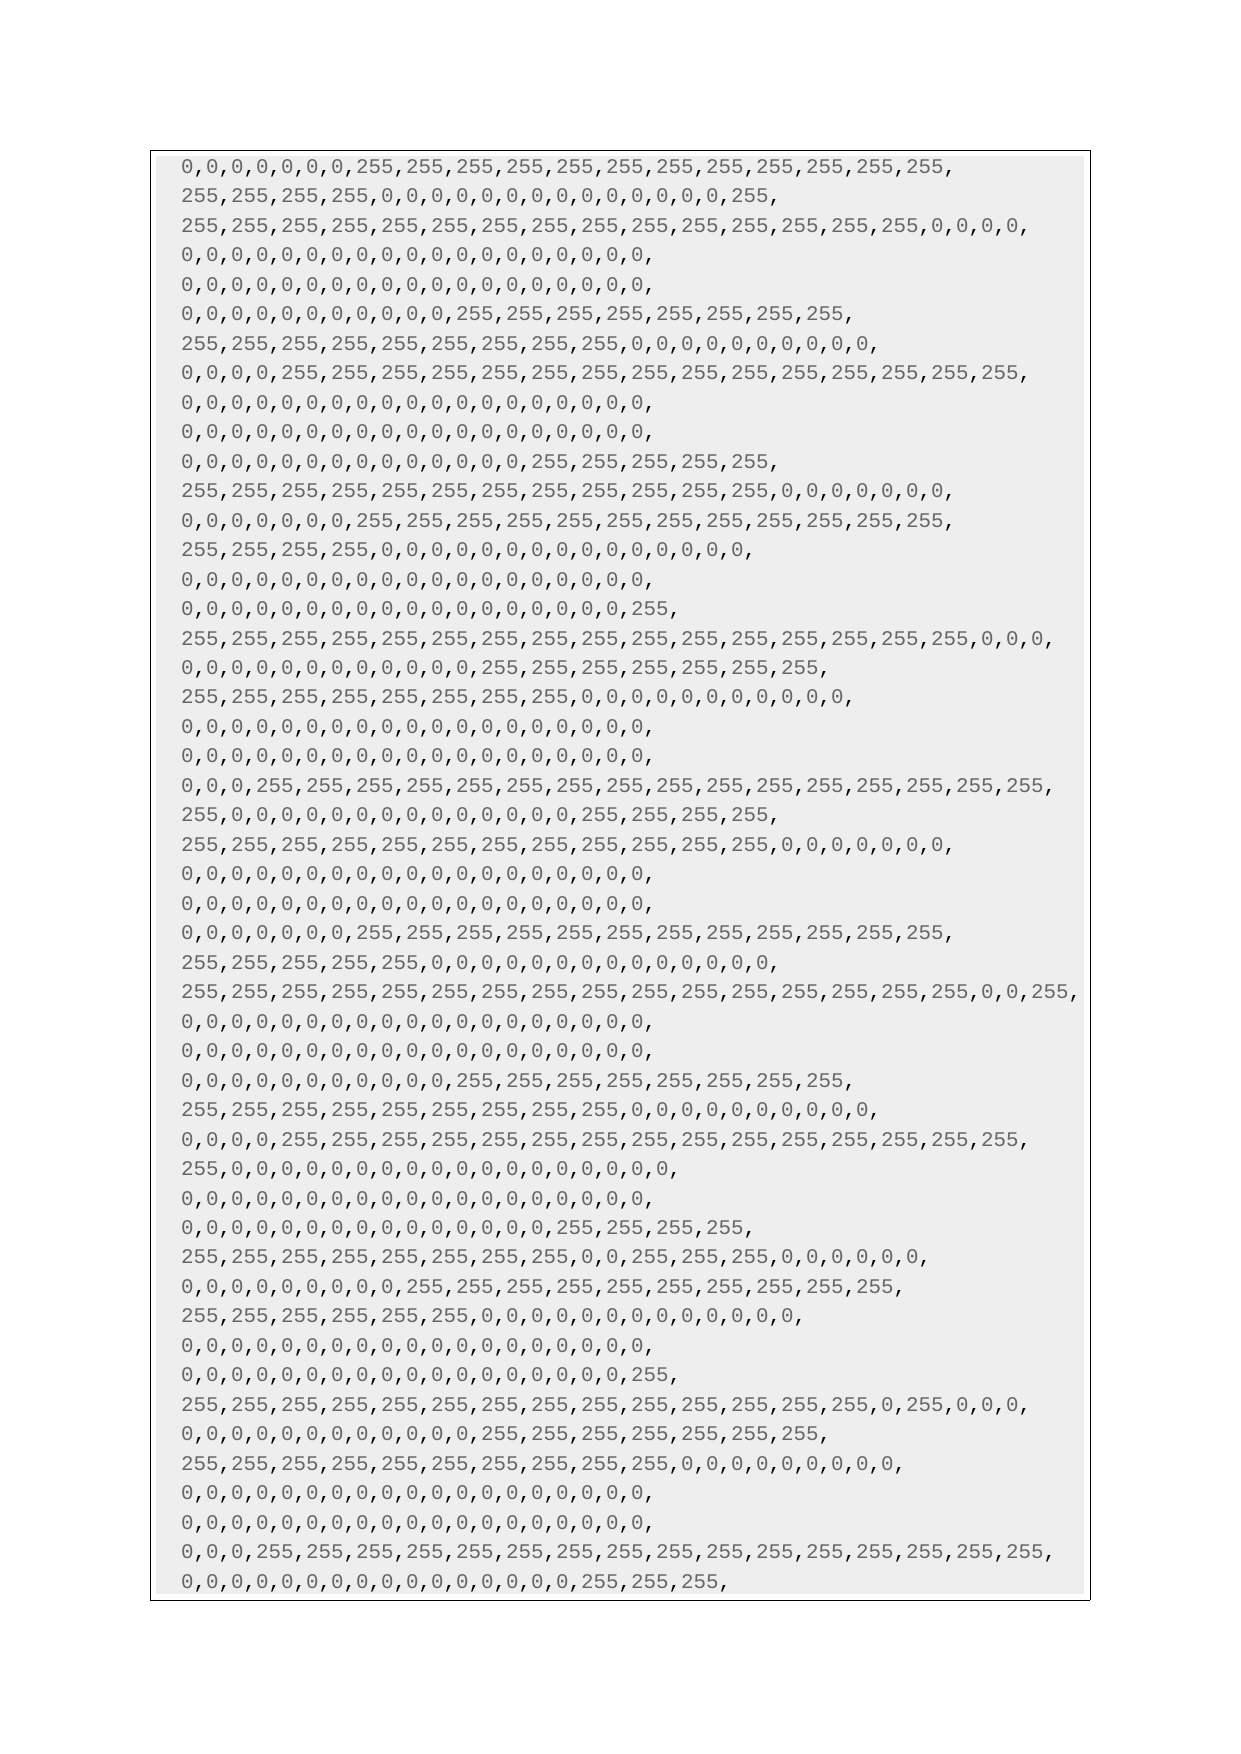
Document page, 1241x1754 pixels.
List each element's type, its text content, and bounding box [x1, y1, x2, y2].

table_header 0,0,0,0,0,0,0,255,255,255,255,255,255,255,255,255,255,255,255, 255,255,255,255,0,0,0,0,0,0,0,0,0,0,0,0,0,0,255, 255,255,255,255,255,255,255,255,255,255,255,255,255,255,255,0,0,0,0, 0,0,0,0,0,0,0,0,0,0,0,0,0,0,0,0,0,0,0, 0,0,0,0,0,0,0,0,0,0,0,0,0,0,0,0,0,0,0, 0,0,0,0,0,0,0,0,0,0,0,255,255,255,255,255,255,255,255, 255,255,255,255,255,255,255,255,255,0,0,0,0,0,0,0,0,0,0, 0,0,0,0,255,255,255,255,255,255,255,255,255,255,255,255,255,255,255, 0,0,0,0,0,0,0,0,0,0,0,0,0,0,0,0,0,0,0, 0,0,0,0,0,0,0,0,0,0,0,0,0,0,0,0,0,0,0, 0,0,0,0,0,0,0,0,0,0,0,0,0,0,255,255,255,255,255, 255,255,255,255,255,255,255,255,255,255,255,255,0,0,0,0,0,0,0, 0,0,0,0,0,0,0,255,255,255,255,255,255,255,255,255,255,255,255, 255,255,255,255,0,0,0,0,0,0,0,0,0,0,0,0,0,0,0, 0,0,0,0,0,0,0,0,0,0,0,0,0,0,0,0,0,0,0, 0,0,0,0,0,0,0,0,0,0,0,0,0,0,0,0,0,0,255, 255,255,255,255,255,255,255,255,255,255,255,255,255,255,255,255,0,0,0, 0,0,0,0,0,0,0,0,0,0,0,0,255,255,255,255,255,255,255, 255,255,255,255,255,255,255,255,0,0,0,0,0,0,0,0,0,0,0, 0,0,0,0,0,0,0,0,0,0,0,0,0,0,0,0,0,0,0, 0,0,0,0,0,0,0,0,0,0,0,0,0,0,0,0,0,0,0, 0,0,0,255,255,255,255,255,255,255,255,255,255,255,255,255,255,255,255, 255,0,0,0,0,0,0,0,0,0,0,0,0,0,0,255,255,255,255, 255,255,255,255,255,255,255,255,255,255,255,255,0,0,0,0,0,0,0, 0,0,0,0,0,0,0,0,0,0,0,0,0,0,0,0,0,0,0, 0,0,0,0,0,0,0,0,0,0,0,0,0,0,0,0,0,0,0, 0,0,0,0,0,0,0,255,255,255,255,255,255,255,255,255,255,255,255, 255,255,255,255,255,0,0,0,0,0,0,0,0,0,0,0,0,0,0, 255,255,255,255,255,255,255,255,255,255,255,255,255,255,255,255,0,0,255, 0,0,0,0,0,0,0,0,0,0,0,0,0,0,0,0,0,0,0, 0,0,0,0,0,0,0,0,0,0,0,0,0,0,0,0,0,0,0, 0,0,0,0,0,0,0,0,0,0,0,255,255,255,255,255,255,255,255, 255,255,255,255,255,255,255,255,255,0,0,0,0,0,0,0,0,0,0, 0,0,0,0,255,255,255,255,255,255,255,255,255,255,255,255,255,255,255, 255,0,0,0,0,0,0,0,0,0,0,0,0,0,0,0,0,0,0, 0,0,0,0,0,0,0,0,0,0,0,0,0,0,0,0,0,0,0, 0,0,0,0,0,0,0,0,0,0,0,0,0,0,0,255,255,255,255, 255,255,255,255,255,255,255,255,0,0,255,255,255,0,0,0,0,0,0, 0,0,0,0,0,0,0,0,0,255,255,255,255,255,255,255,255,255,255, 255,255,255,255,255,255,0,0,0,0,0,0,0,0,0,0,0,0,0, 0,0,0,0,0,0,0,0,0,0,0,0,0,0,0,0,0,0,0, 0,0,0,0,0,0,0,0,0,0,0,0,0,0,0,0,0,0,255, 255,255,255,255,255,255,255,255,255,255,255,255,255,255,0,255,0,0,0, 0,0,0,0,0,0,0,0,0,0,0,0,255,255,255,255,255,255,255, 255,255,255,255,255,255,255,255,255,255,0,0,0,0,0,0,0,0,0, 0,0,0,0,0,0,0,0,0,0,0,0,0,0,0,0,0,0,0, 0,0,0,0,0,0,0,0,0,0,0,0,0,0,0,0,0,0,0, 0,0,0,255,255,255,255,255,255,255,255,255,255,255,255,255,255,255,255, 0,0,0,0,0,0,0,0,0,0,0,0,0,0,0,0,255,255,255, [151, 151, 1090, 1600]
